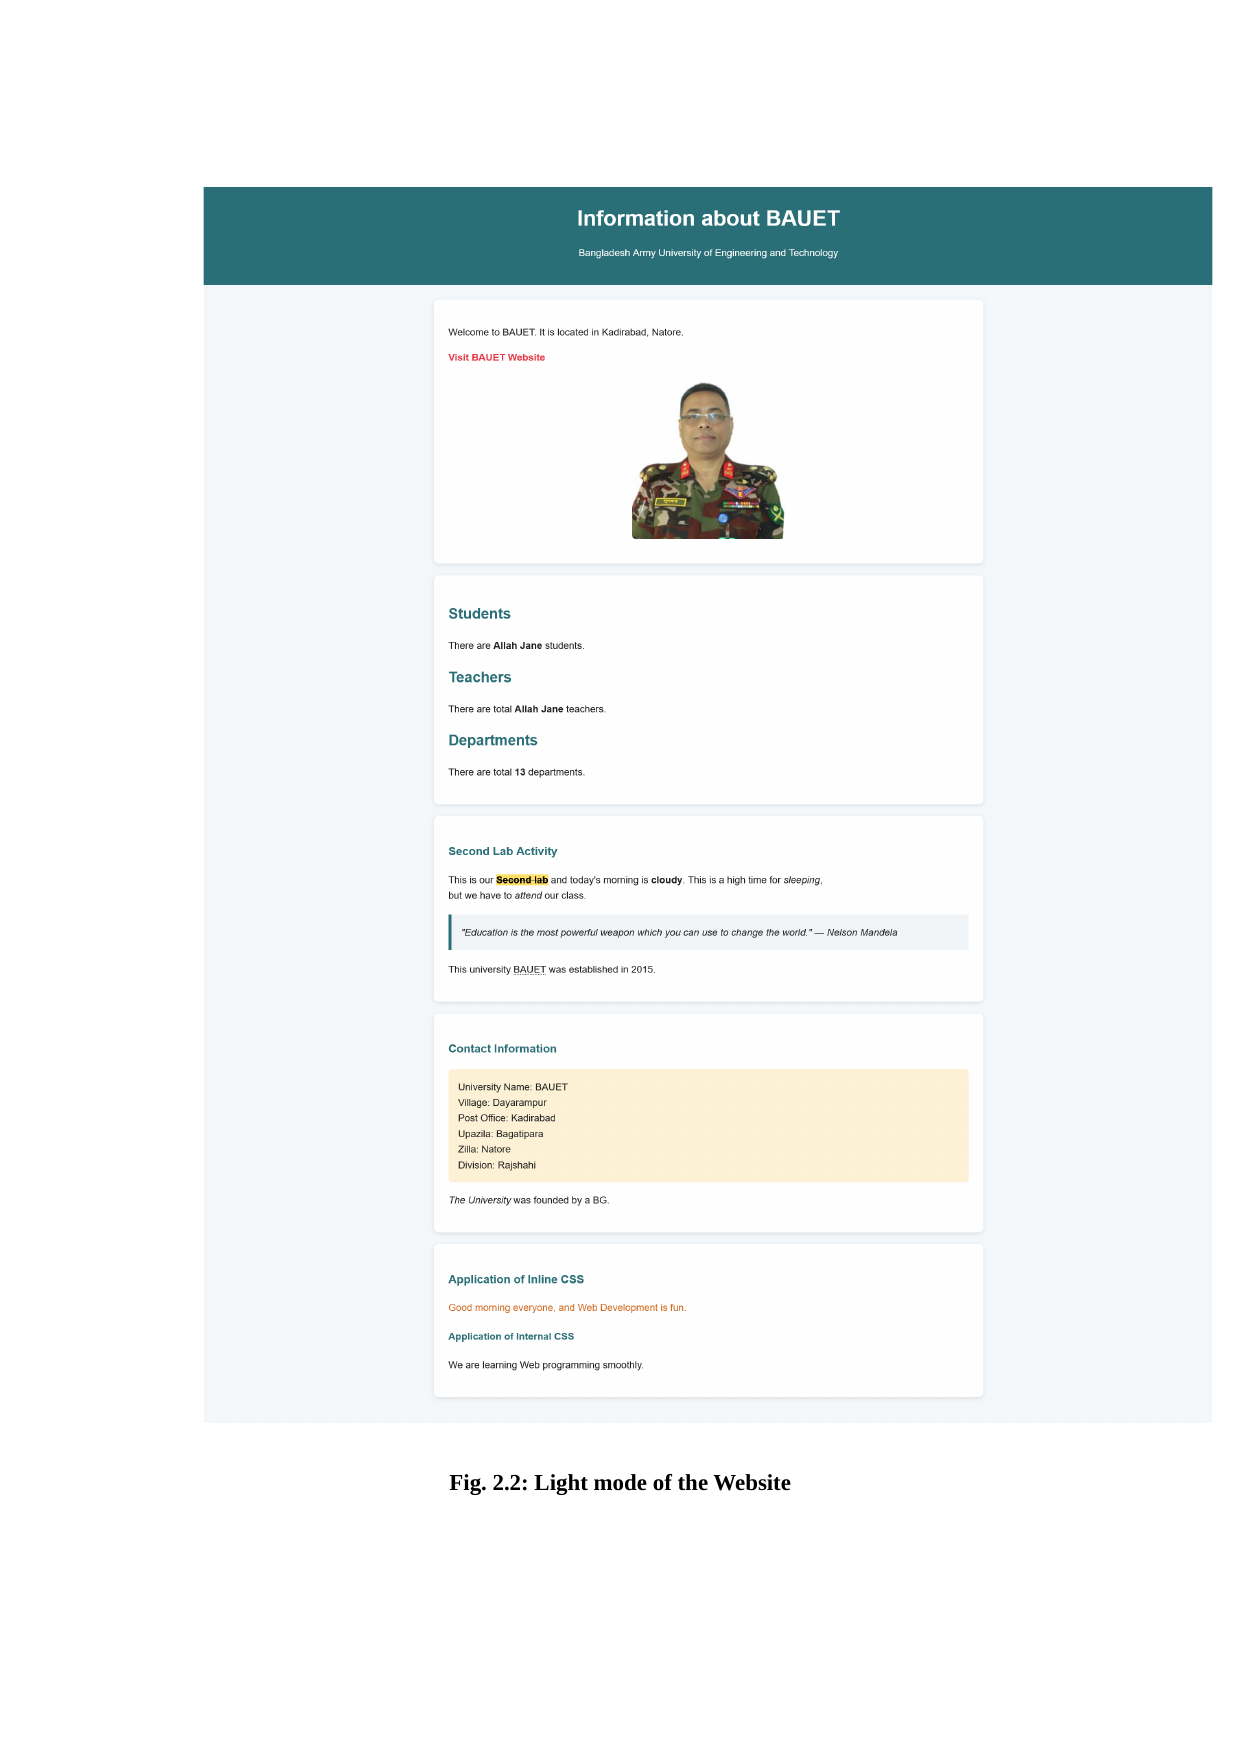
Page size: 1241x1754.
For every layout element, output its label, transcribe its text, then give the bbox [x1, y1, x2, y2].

text Fig. 2.2: Light mode of the Website [187, 1468, 1053, 1495]
picture [203, 187, 1213, 1423]
